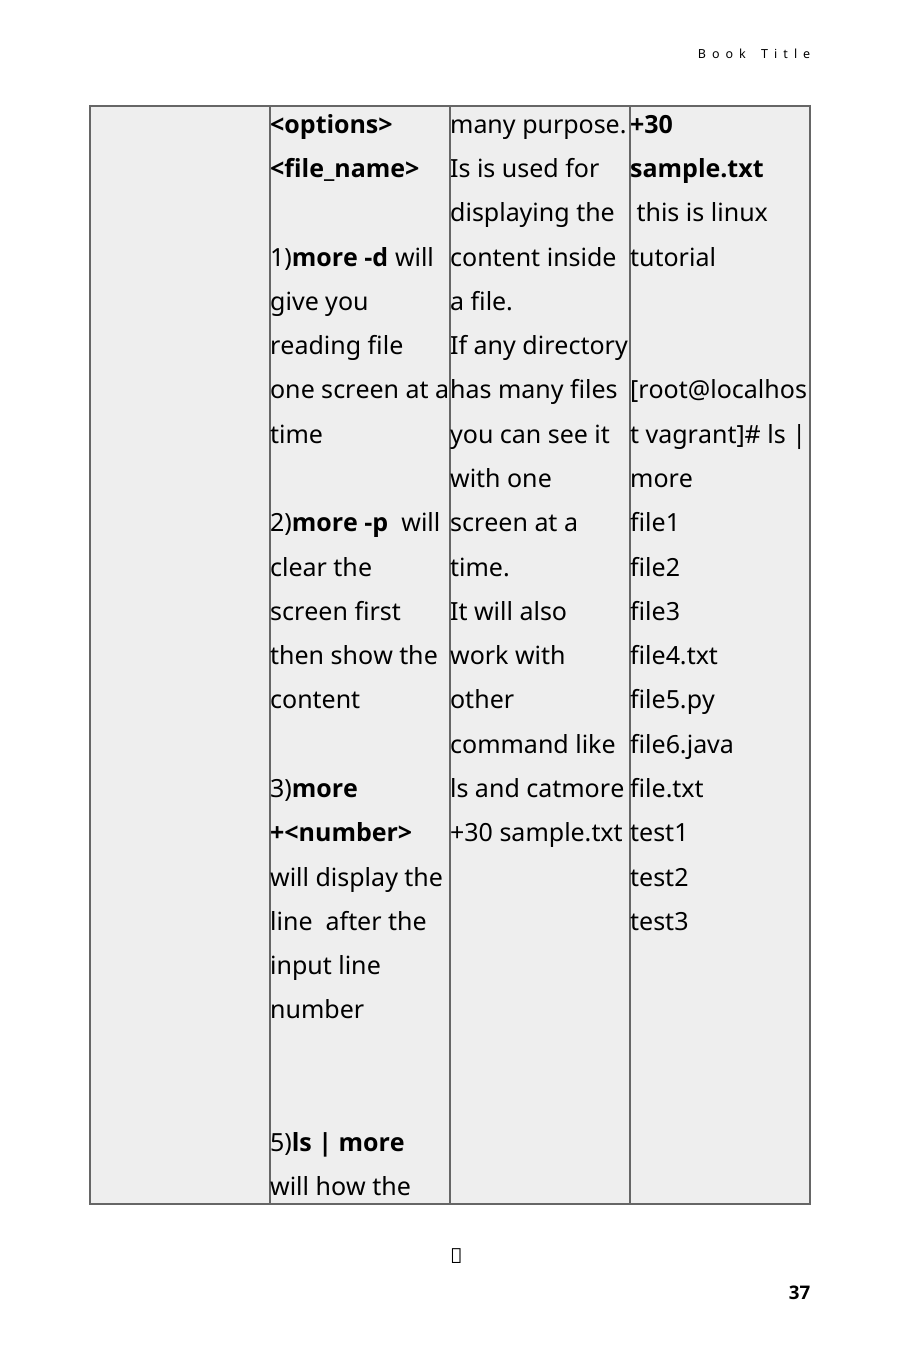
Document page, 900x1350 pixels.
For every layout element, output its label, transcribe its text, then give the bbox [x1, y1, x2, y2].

table_cell many purpose. Is is used for displaying the content inside a file. If any directory has many files you can see it with one screen at a time. It will also work with other command like ls and catmore +30 sample.txt [451, 107, 629, 1203]
table_cell [91, 107, 269, 1203]
table_cell +30 sample.txt this is linux tutorial [root@localhost vagrant]# ls | more file1 file2 file3 file4.txt file5.py file6.java file.txt test1 test2 test3 [631, 107, 809, 1203]
table_cell <options> <file_name> 1)more -d will give you reading file one screen at a time 2)more -p will clear the screen first then show the content 3)more +<number> will display the line after the input line number 5)ls | more will how the [271, 107, 449, 1203]
